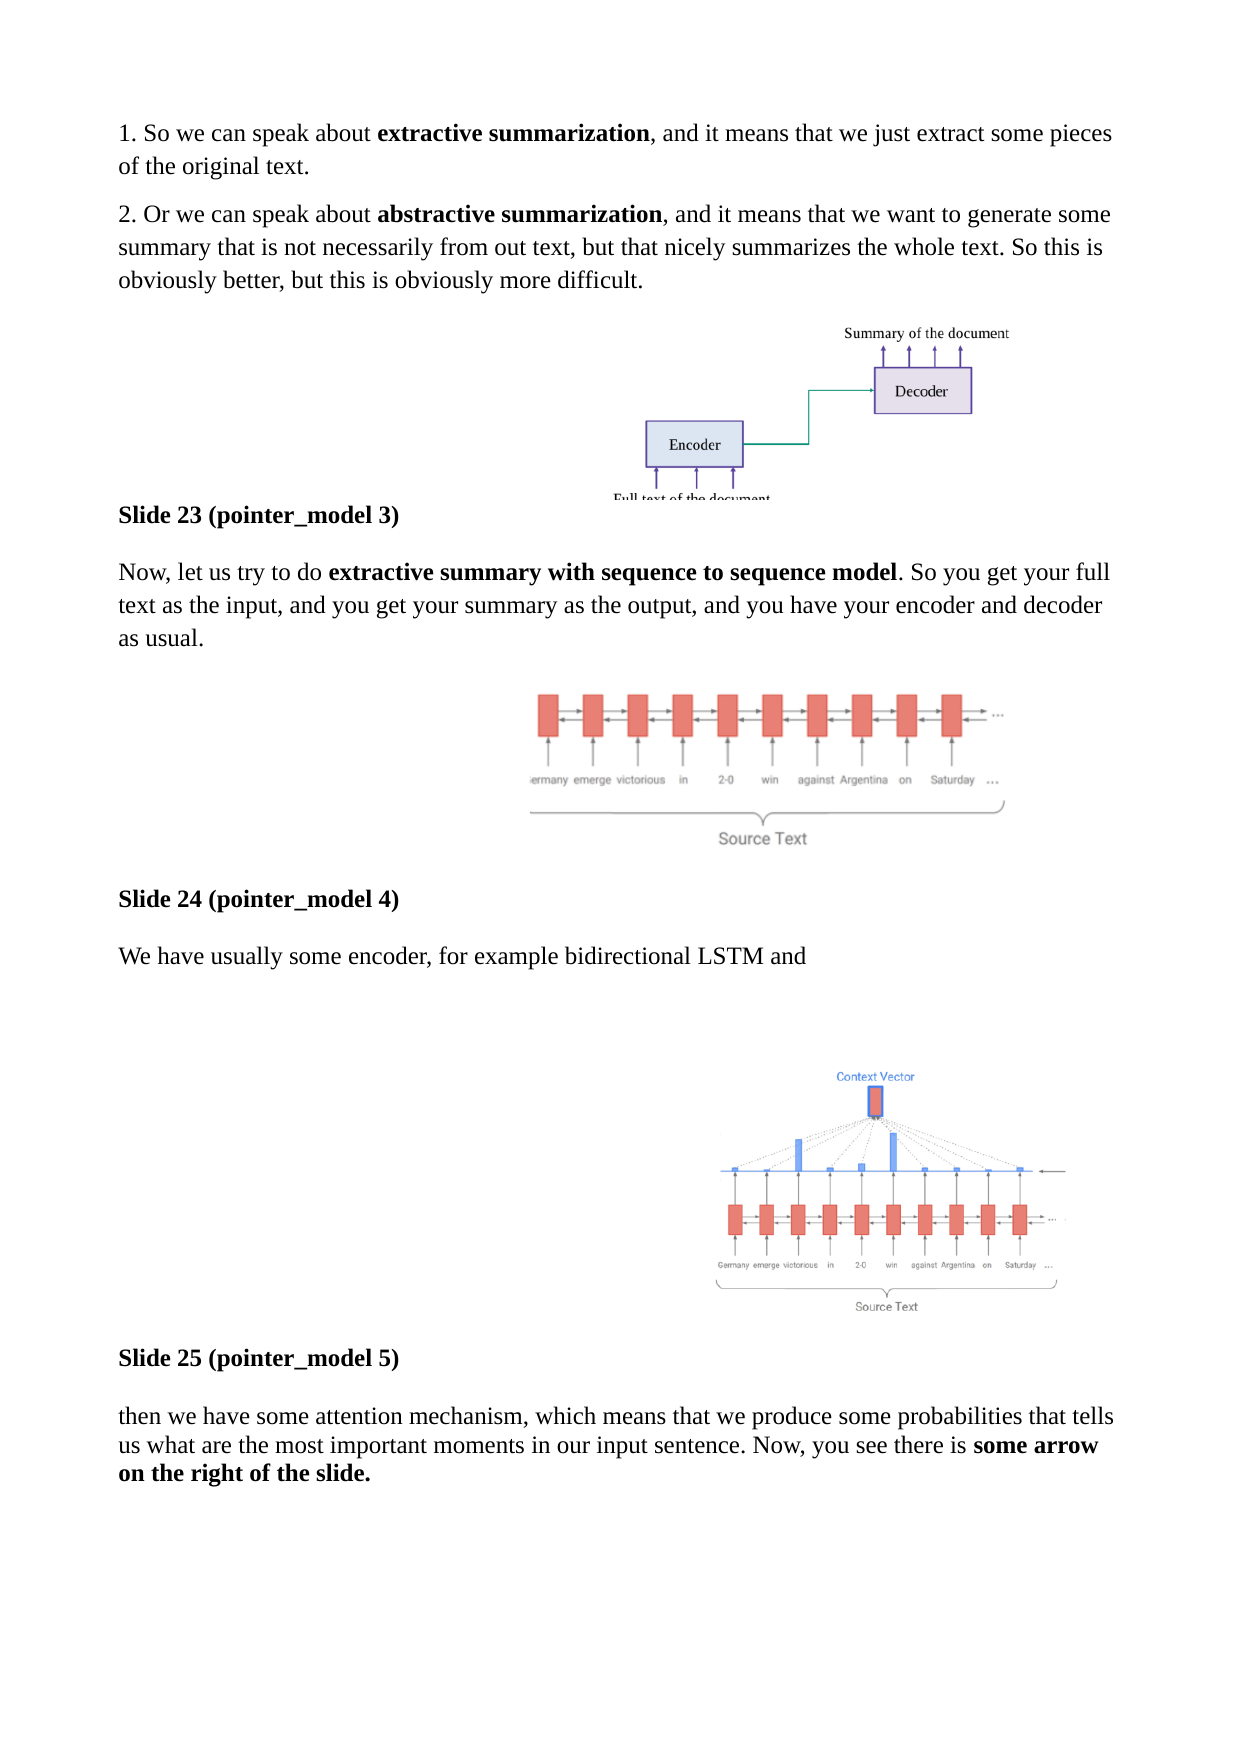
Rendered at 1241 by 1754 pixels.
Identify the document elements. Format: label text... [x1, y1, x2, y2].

picture [529, 686, 1027, 855]
text then we have some attention mechanism, which means that we produce some probabilities that tells us what are the most important moments in our input sentence. Now, you see there is some arrow on the right of the slide. [118, 1401, 1122, 1487]
text 1. So we can speak about extractive summarization, and it means that we just extract some pieces of the original text. [118, 118, 1122, 180]
picture [612, 312, 1022, 500]
text 2. Or we can speak about abstractive summarization, and it means that we want to generate some summary that is not necessarily from out text, but that nicely summarizes the whole text. So this is obviously better, but this is obviously more difficult. [118, 199, 1122, 293]
picture [707, 1063, 1078, 1315]
text Slide 25 (pointer_model 5) [118, 1343, 1122, 1372]
text Slide 24 (pointer_model 4) [118, 884, 1122, 912]
text Slide 23 (pointer_model 3) [118, 312, 1122, 529]
text We have usually some encoder, for example bidirectional LSTM and [118, 941, 1122, 970]
text Now, let us try to do extractive summary with sequence to sequence model. So you get your full text as the input, and you get your summary as the output, and you have your encoder and decoder as usual. [118, 557, 1122, 652]
